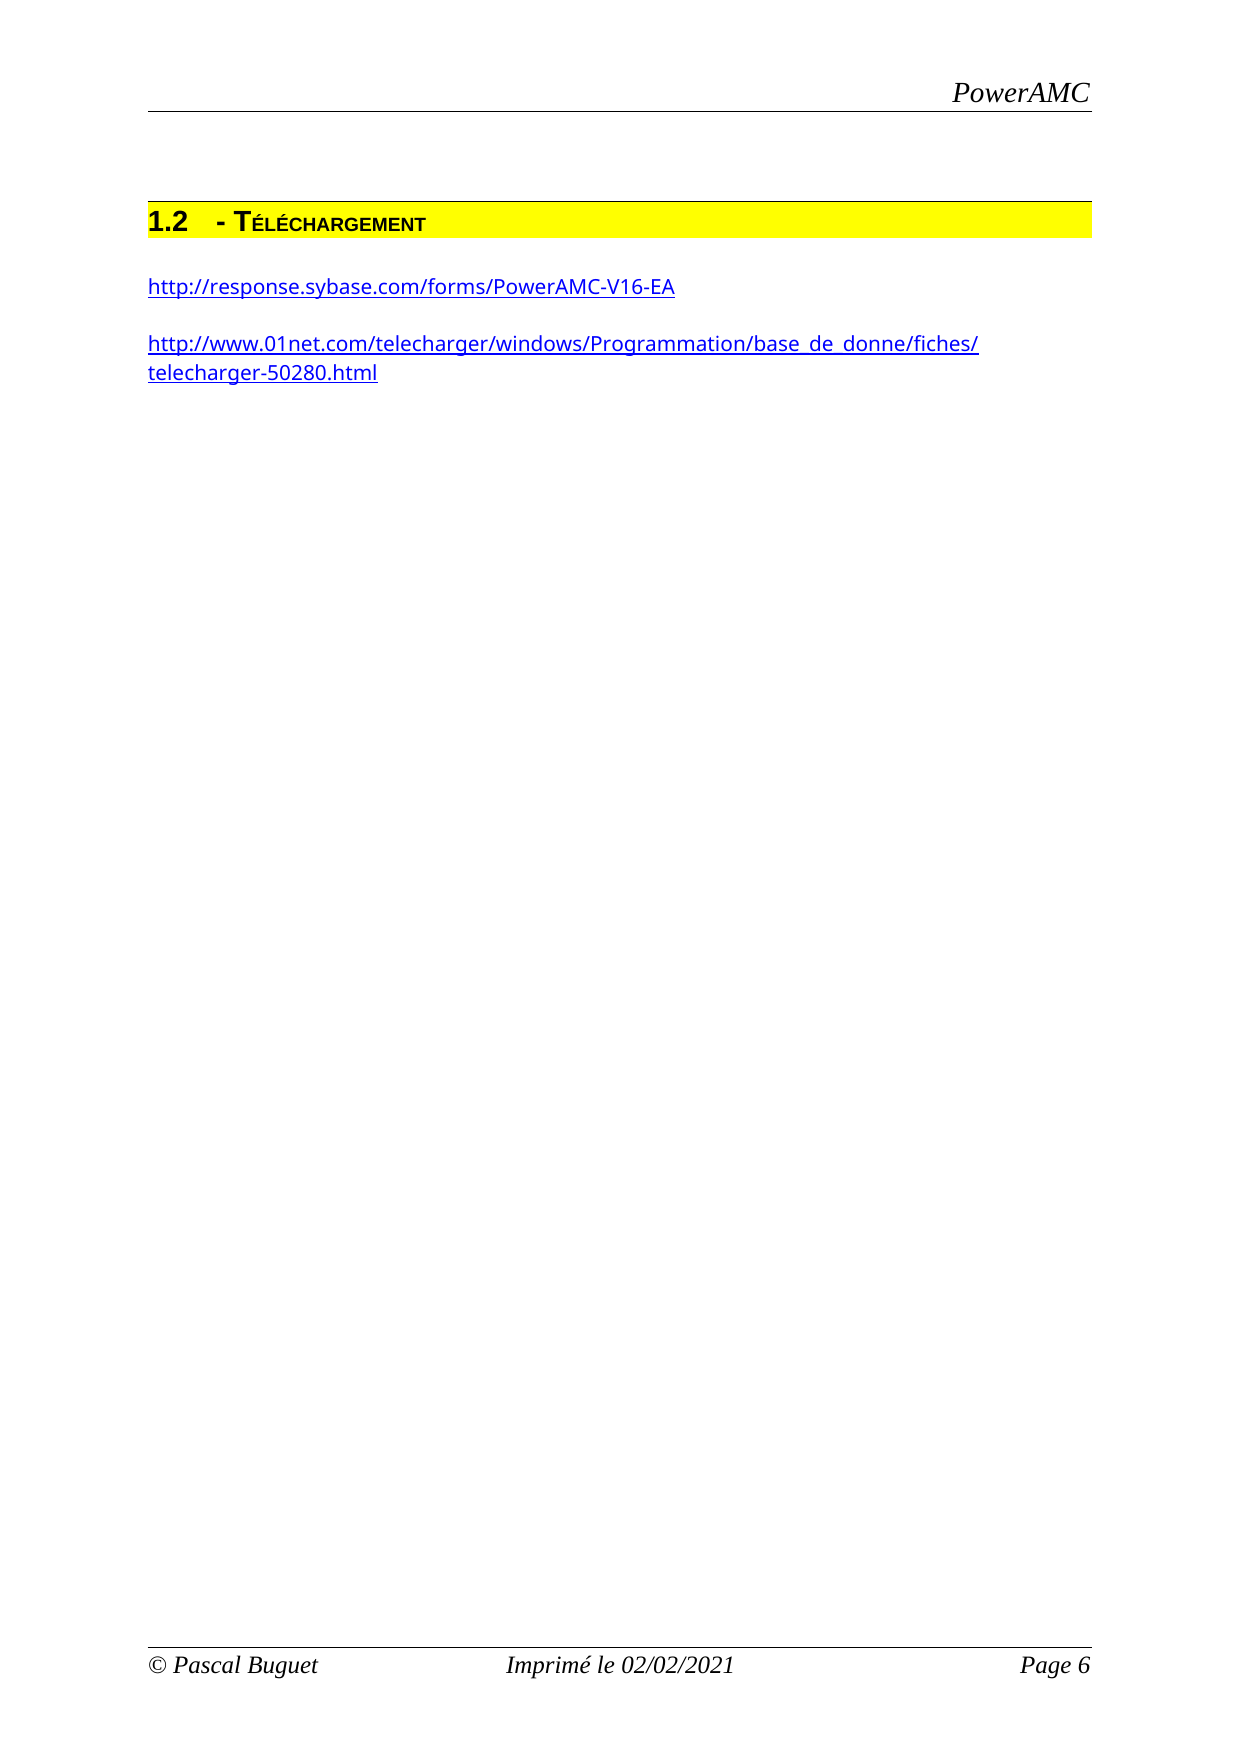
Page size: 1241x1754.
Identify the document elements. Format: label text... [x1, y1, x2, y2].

subtitle - Téléchargement [148, 202, 1092, 238]
text http://response.sybase.com/forms/PowerAMC-V16-EA [148, 272, 1092, 301]
text http://www.01net.com/telecharger/windows/Programmation/base_de_donne/fiches/telecharger-50280.html [148, 329, 1092, 386]
